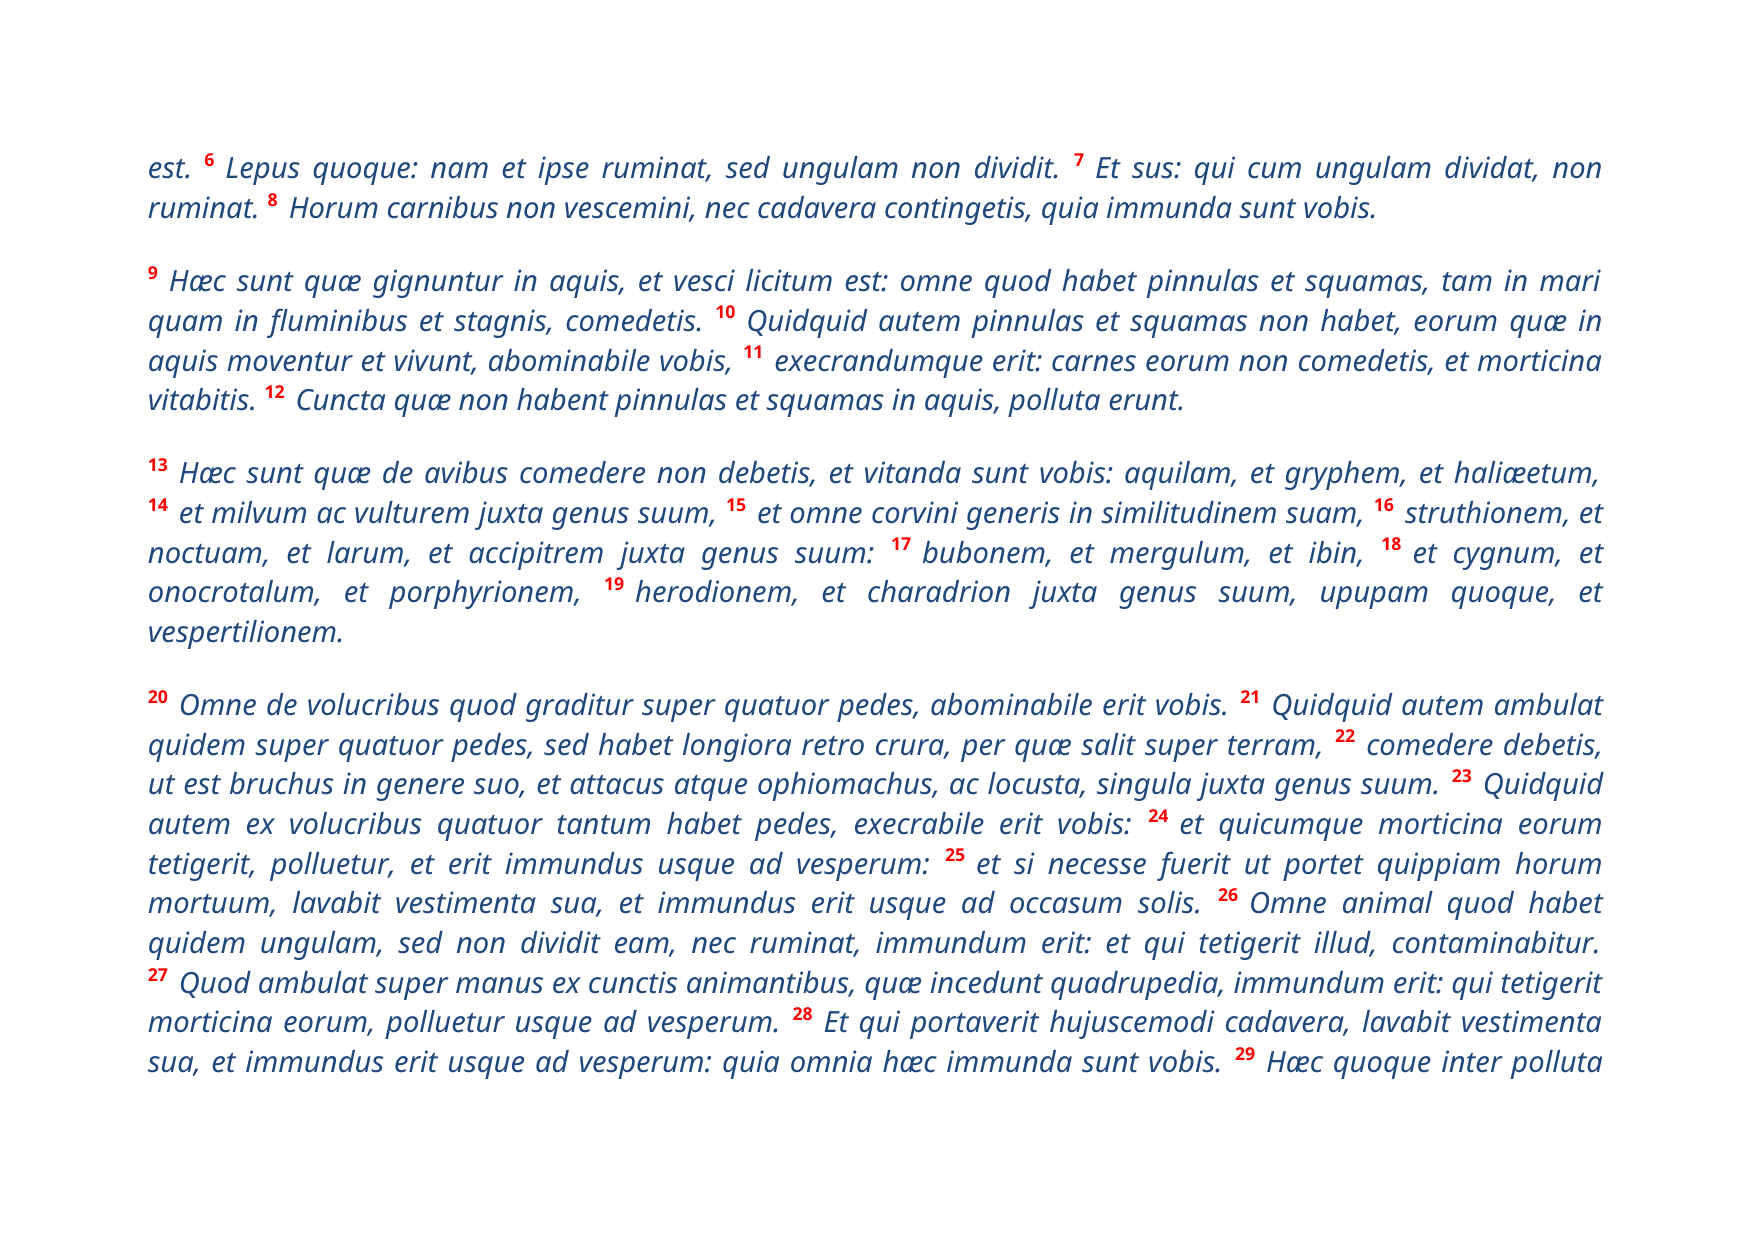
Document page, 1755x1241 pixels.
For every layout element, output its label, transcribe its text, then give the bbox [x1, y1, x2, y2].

text 20 Omne de volucribus quod graditur super quatuor pedes, abominabile erit vobis. 21 Quidquid autem ambulat quidem super quatuor pedes, sed habet longiora retro crura, per quæ salit super terram, 22 comedere debetis, ut est bruchus in genere suo, et attacus atque ophiomachus, ac locusta, singula juxta genus suum. 23 Quidquid autem ex volucribus quatuor tantum habet pedes, execrabile erit vobis: 24 et quicumque morticina eorum tetigerit, polluetur, et erit immundus usque ad vesperum: 25 et si necesse fuerit ut portet quippiam horum mortuum, lavabit vestimenta sua, et immundus erit usque ad occasum solis. 26 Omne animal quod habet quidem ungulam, sed non dividit eam, nec ruminat, immundum erit: et qui tetigerit illud, contaminabitur. 27 Quod ambulat super manus ex cunctis animantibus, quæ incedunt quadrupedia, immundum erit: qui tetigerit morticina eorum, polluetur usque ad vesperum. 28 Et qui portaverit hujuscemodi cadavera, lavabit vestimenta sua, et immundus erit usque ad vesperum: quia omnia hæc immunda sunt vobis. 29 Hæc quoque inter polluta [148, 684, 1606, 1081]
text est. 6 Lepus quoque: nam et ipse ruminat, sed ungulam non dividit. 7 Et sus: qui cum ungulam dividat, non ruminat. 8 Horum carnibus non vescemini, nec cadavera contingetis, quia immunda sunt vobis. [148, 148, 1606, 227]
text 13 Hæc sunt quæ de avibus comedere non debetis, et vitanda sunt vobis: aquilam, et gryphem, et haliæetum, 14 et milvum ac vulturem juxta genus suum, 15 et omne corvini generis in similitudinem suam, 16 struthionem, et noctuam, et larum, et accipitrem juxta genus suum: 17 bubonem, et mergulum, et ibin, 18 et cygnum, et onocrotalum, et porphyrionem, 19 herodionem, et charadrion juxta genus suum, upupam quoque, et vespertilionem. [148, 452, 1606, 651]
text 9 Hæc sunt quæ gignuntur in aquis, et vesci licitum est: omne quod habet pinnulas et squamas, tam in mari quam in fluminibus et stagnis, comedetis. 10 Quidquid autem pinnulas et squamas non habet, eorum quæ in aquis moventur et vivunt, abominabile vobis, 11 execrandumque erit: carnes eorum non comedetis, et morticina vitabitis. 12 Cuncta quæ non habent pinnulas et squamas in aquis, polluta erunt. [148, 260, 1606, 419]
